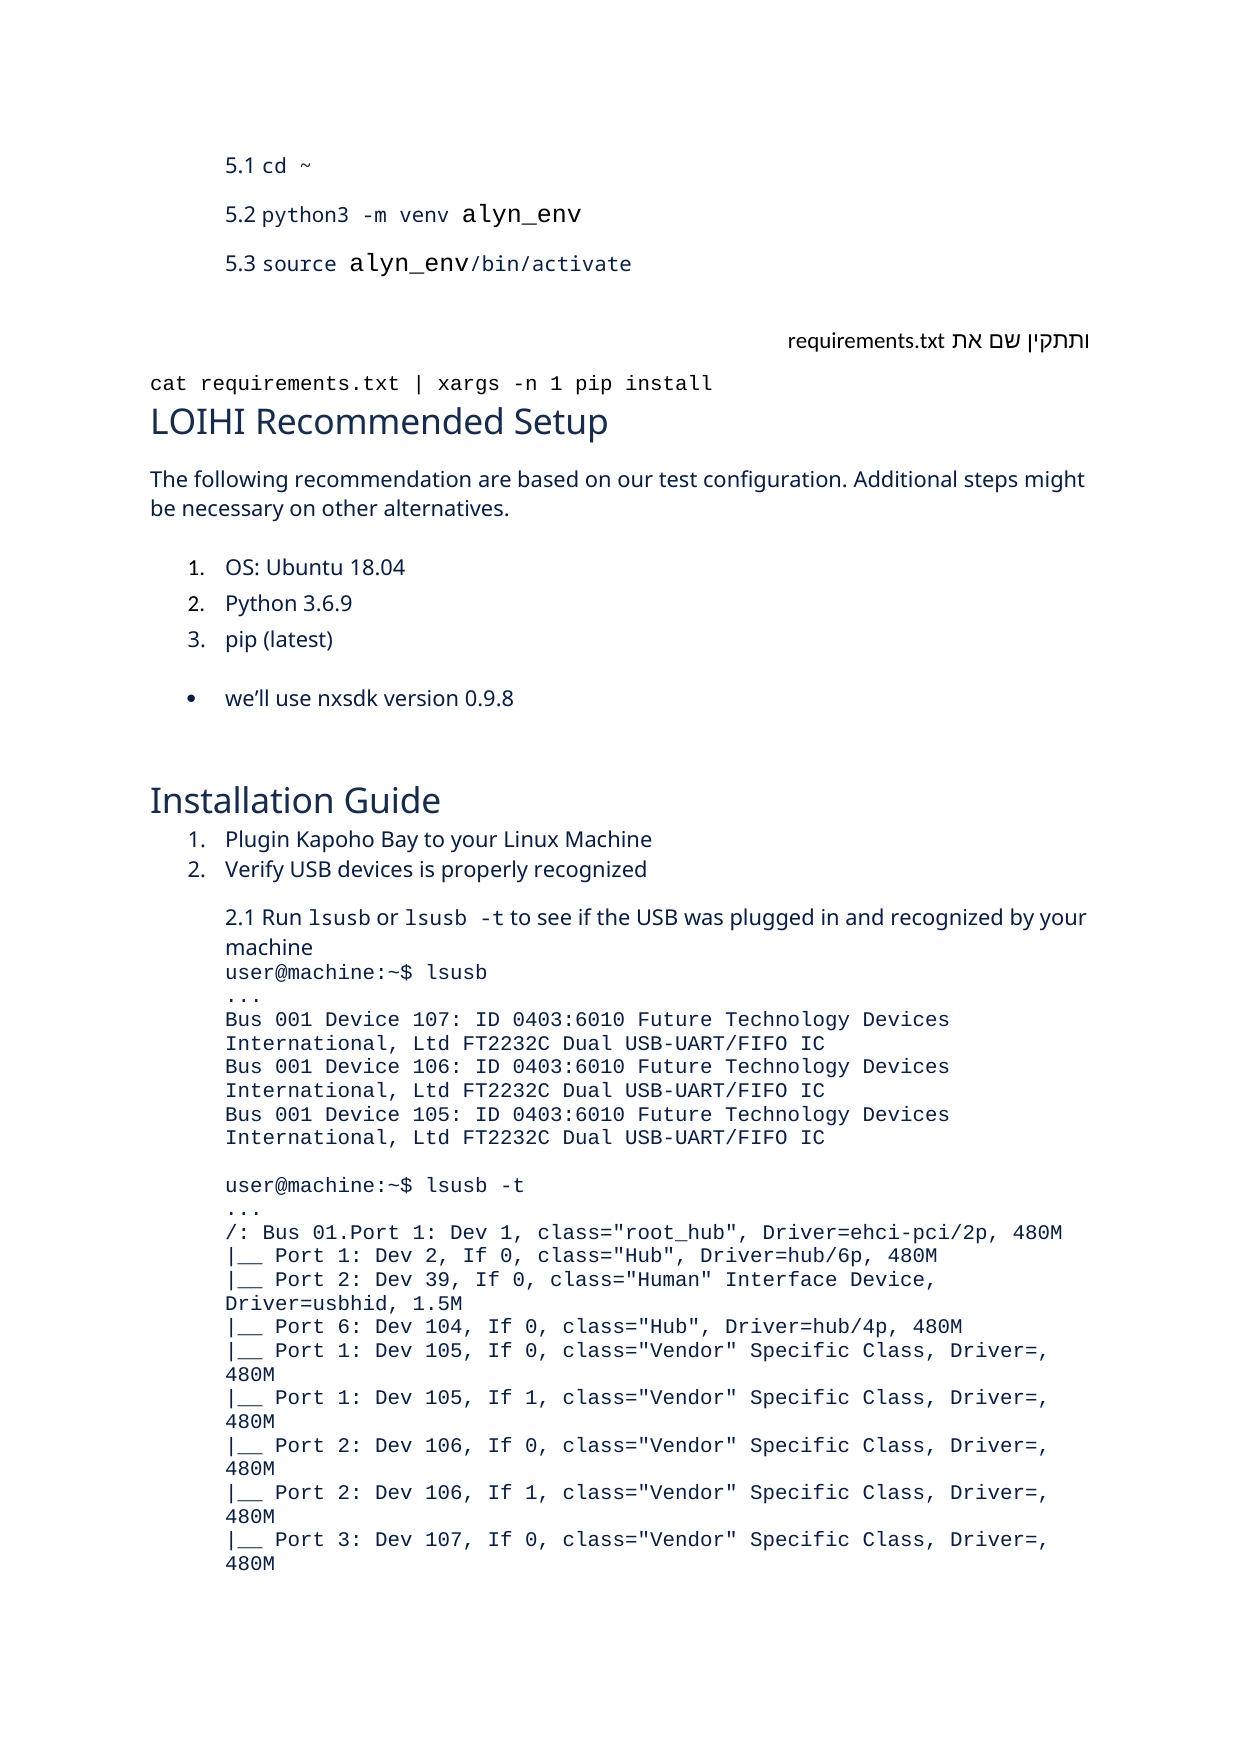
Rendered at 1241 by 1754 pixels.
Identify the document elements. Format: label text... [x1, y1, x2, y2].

text |__ Port 2: Dev 106, If 0, class="Vendor" Specific Class, Driver=, 480M [225, 1435, 1090, 1482]
text |__ Port 1: Dev 2, If 0, class="Hub", Driver=hub/6p, 480M [225, 1246, 1090, 1269]
list pip (latest) [187, 624, 1090, 654]
text |__ Port 2: Dev 106, If 1, class="Vendor" Specific Class, Driver=, 480M [225, 1482, 1090, 1529]
text 5.2 python3 -m venv alyn_env [225, 198, 1090, 229]
text ותתקין שם את requirements.txt [150, 326, 1090, 354]
text cat requirements.txt | xargs -n 1 pip install [150, 373, 1090, 397]
list OS: Ubuntu 18.04 [187, 552, 1090, 582]
list Verify USB devices is properly recognized [187, 854, 1090, 883]
text |__ Port 6: Dev 104, If 0, class="Hub", Driver=hub/4p, 480M [225, 1316, 1090, 1340]
text |__ Port 3: Dev 107, If 0, class="Vendor" Specific Class, Driver=, 480M [225, 1529, 1090, 1577]
list Plugin Kapoho Bay to your Linux Machine [187, 824, 1090, 854]
text ... [225, 985, 1090, 1009]
text Bus 001 Device 107: ID 0403:6010 Future Technology Devices International, Ltd FT2232C Dual USB-UART/FIFO IC [225, 1009, 1090, 1056]
text |__ Port 1: Dev 105, If 0, class="Vendor" Specific Class, Driver=, 480M [225, 1340, 1090, 1387]
subtitle Installation Guide [150, 776, 1090, 824]
text Bus 001 Device 106: ID 0403:6010 Future Technology Devices International, Ltd FT2232C Dual USB-UART/FIFO IC [225, 1056, 1090, 1104]
text |__ Port 2: Dev 39, If 0, class="Human" Interface Device, Driver=usbhid, 1.5M [225, 1269, 1090, 1316]
text |__ Port 1: Dev 105, If 1, class="Vendor" Specific Class, Driver=, 480M [225, 1387, 1090, 1435]
text ... [225, 1198, 1090, 1222]
list we’ll use nxsdk version 0.9.8 [187, 683, 1090, 713]
text user@machine:~$ lsusb -t [225, 1174, 1090, 1198]
text user@machine:~$ lsusb [225, 962, 1090, 985]
text The following recommendation are based on our test configuration. Additional steps might be necessary on other alternatives. [150, 463, 1090, 523]
text 5.1 cd ~ [225, 150, 1090, 180]
text 5.3 source alyn_env/bin/activate [225, 248, 1090, 279]
subtitle LOIHI Recommended Setup [150, 397, 1090, 445]
list Python 3.6.9 [187, 588, 1090, 618]
text 2.1 Run lsusb or lsusb -t to see if the USB was plugged in and recognized by your machine [225, 902, 1090, 962]
text Bus 001 Device 105: ID 0403:6010 Future Technology Devices International, Ltd FT2232C Dual USB-UART/FIFO IC [225, 1104, 1090, 1151]
text /: Bus 01.Port 1: Dev 1, class="root_hub", Driver=ehci-pci/2p, 480M [225, 1222, 1090, 1246]
